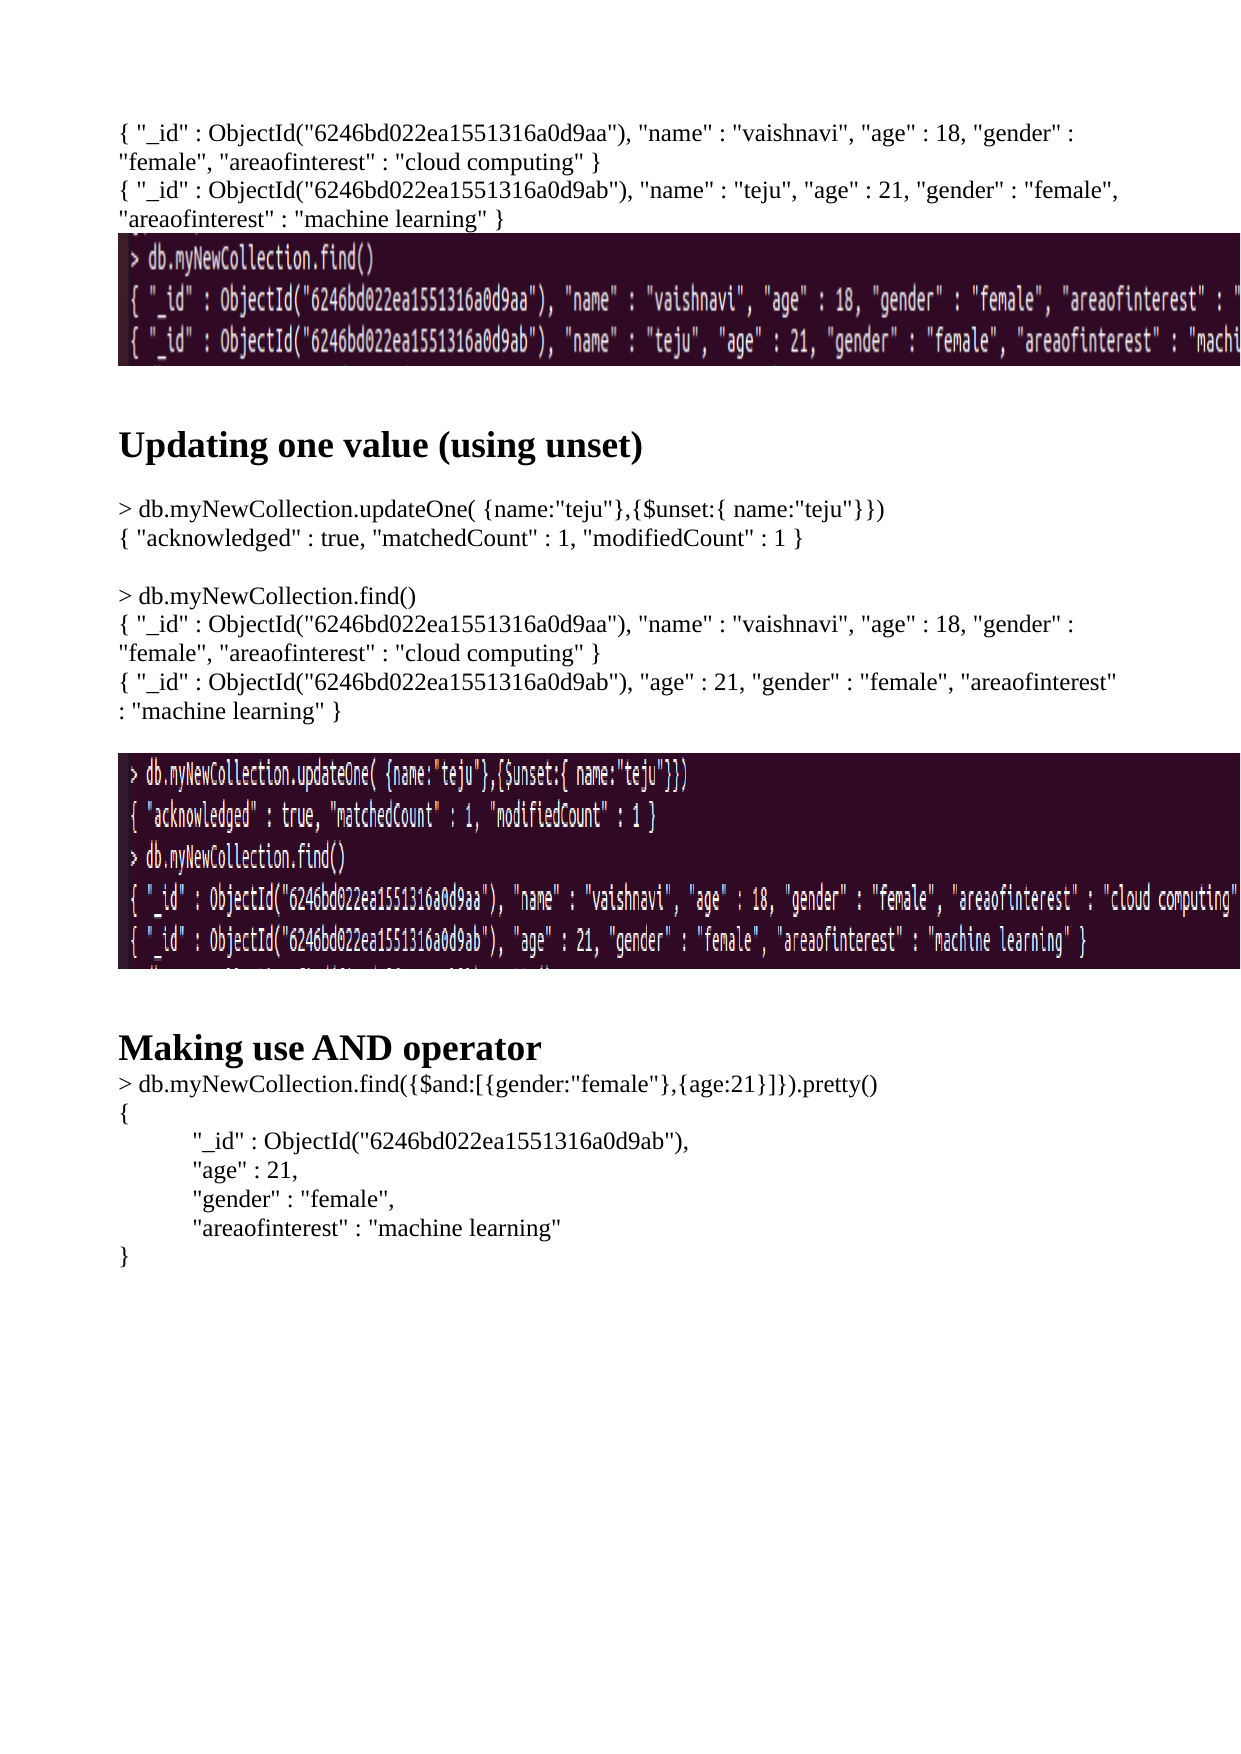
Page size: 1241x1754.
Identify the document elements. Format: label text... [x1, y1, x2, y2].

text > db.myNewCollection.updateOne( {name:"teju"},{$unset:{ name:"teju"}}) [118, 494, 1122, 523]
text Updating one value (using unset) [118, 423, 1122, 466]
text } [118, 1241, 1122, 1270]
text "gender" : "female", [118, 1184, 1122, 1213]
text "_id" : ObjectId("6246bd022ea1551316a0d9ab"), [118, 1126, 1122, 1155]
text "areaofinterest" : "machine learning" [118, 1213, 1122, 1241]
text > db.myNewCollection.find({$and:[{gender:"female"},{age:21}]}).pretty() [118, 1069, 1122, 1098]
text { [118, 1098, 1122, 1126]
text { "_id" : ObjectId("6246bd022ea1551316a0d9aa"), "name" : "vaishnavi", "age" : 18, "gender" : "female", "areaofinterest" : "cloud computing" } [118, 609, 1122, 667]
text Making use AND operator [118, 1026, 1122, 1069]
text > db.myNewCollection.find() [118, 581, 1122, 609]
text { "_id" : ObjectId("6246bd022ea1551316a0d9ab"), "age" : 21, "gender" : "female", "areaofinterest" : "machine learning" } [118, 667, 1122, 724]
text "age" : 21, [118, 1155, 1122, 1184]
text { "_id" : ObjectId("6246bd022ea1551316a0d9aa"), "name" : "vaishnavi", "age" : 18, "gender" : "female", "areaofinterest" : "cloud computing" } [118, 118, 1122, 176]
text { "_id" : ObjectId("6246bd022ea1551316a0d9ab"), "name" : "teju", "age" : 21, "gender" : "female", "areaofinterest" : "machine learning" } [118, 176, 1122, 233]
text { "acknowledged" : true, "matchedCount" : 1, "modifiedCount" : 1 } [118, 523, 1122, 552]
